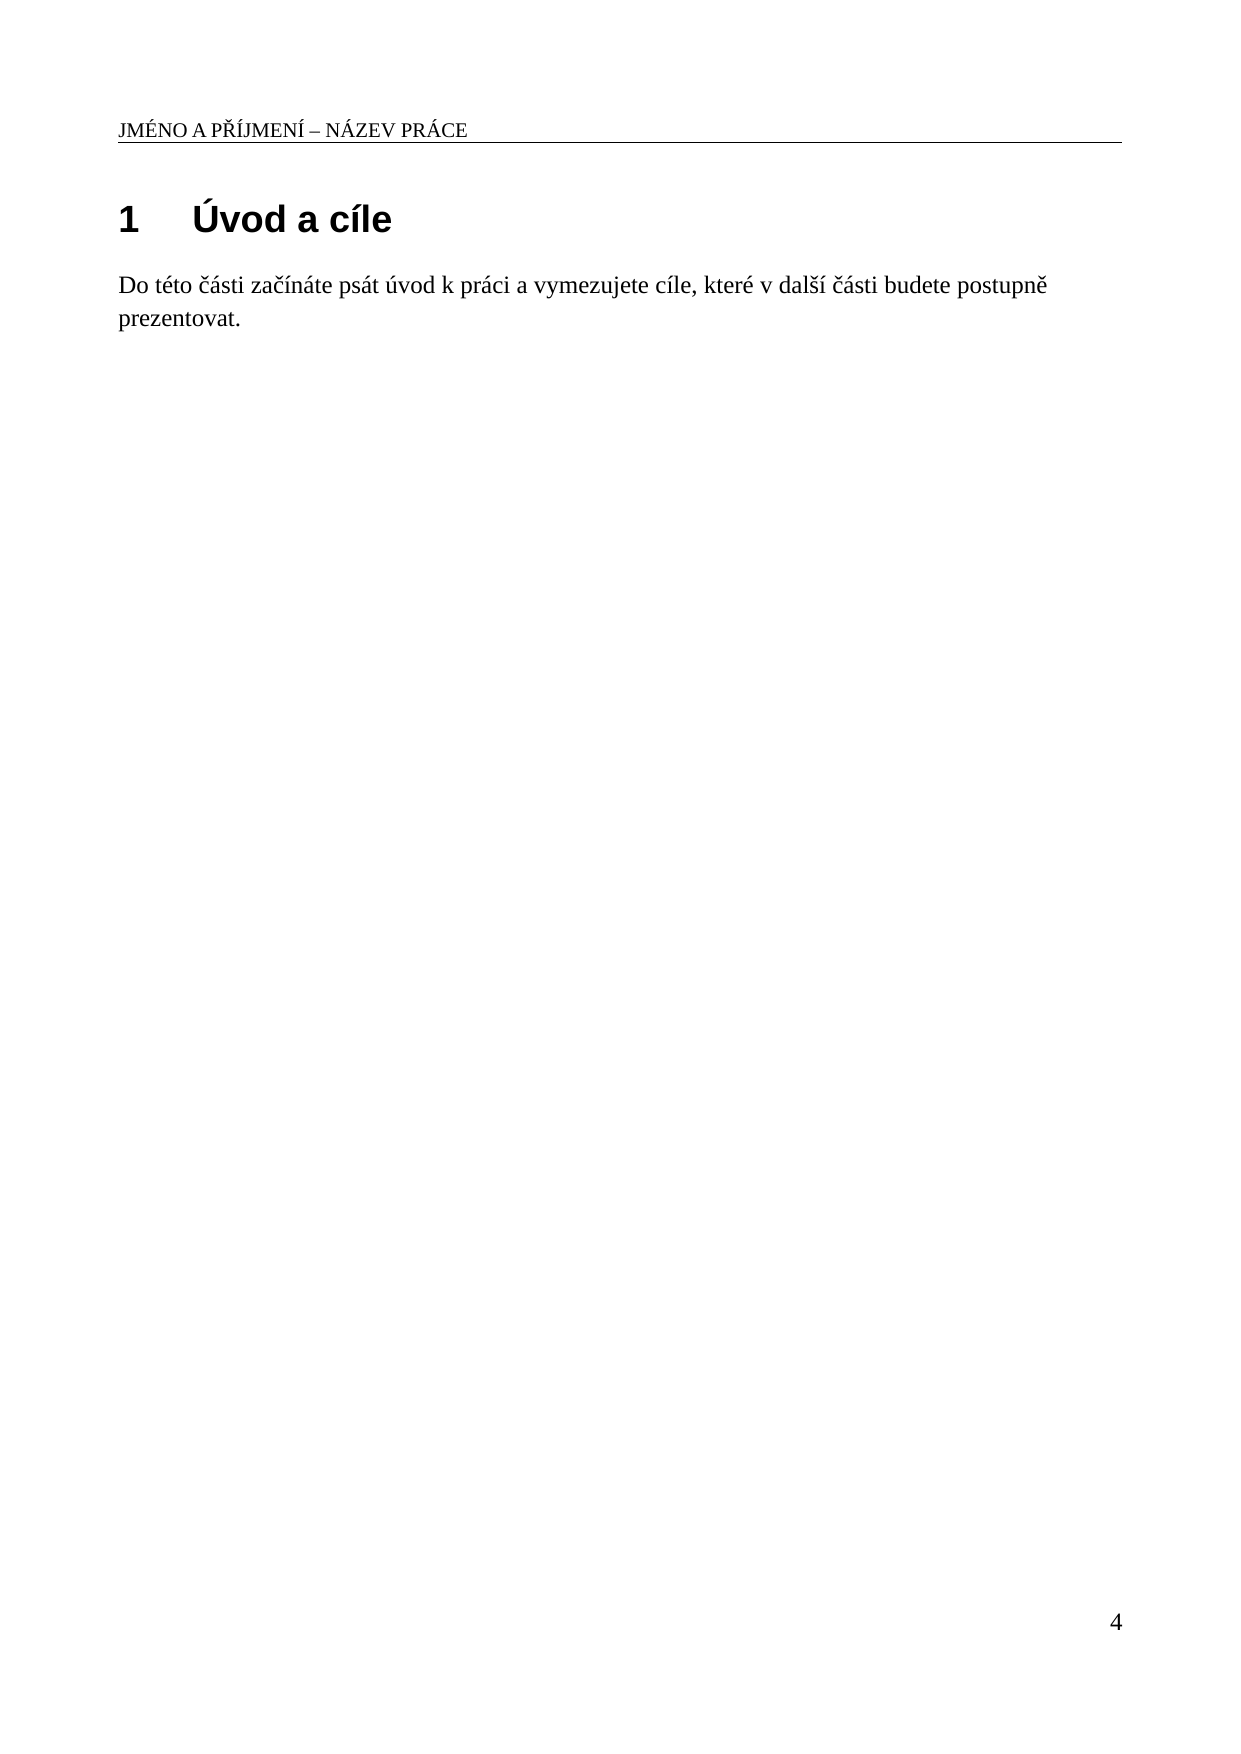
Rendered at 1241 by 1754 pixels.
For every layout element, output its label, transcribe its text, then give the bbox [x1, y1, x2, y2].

subtitle Úvod a cíle [118, 197, 1122, 240]
text Do této části začínáte psát úvod k práci a vymezujete cíle, které v další části budete postupně prezentovat. [118, 270, 1122, 331]
